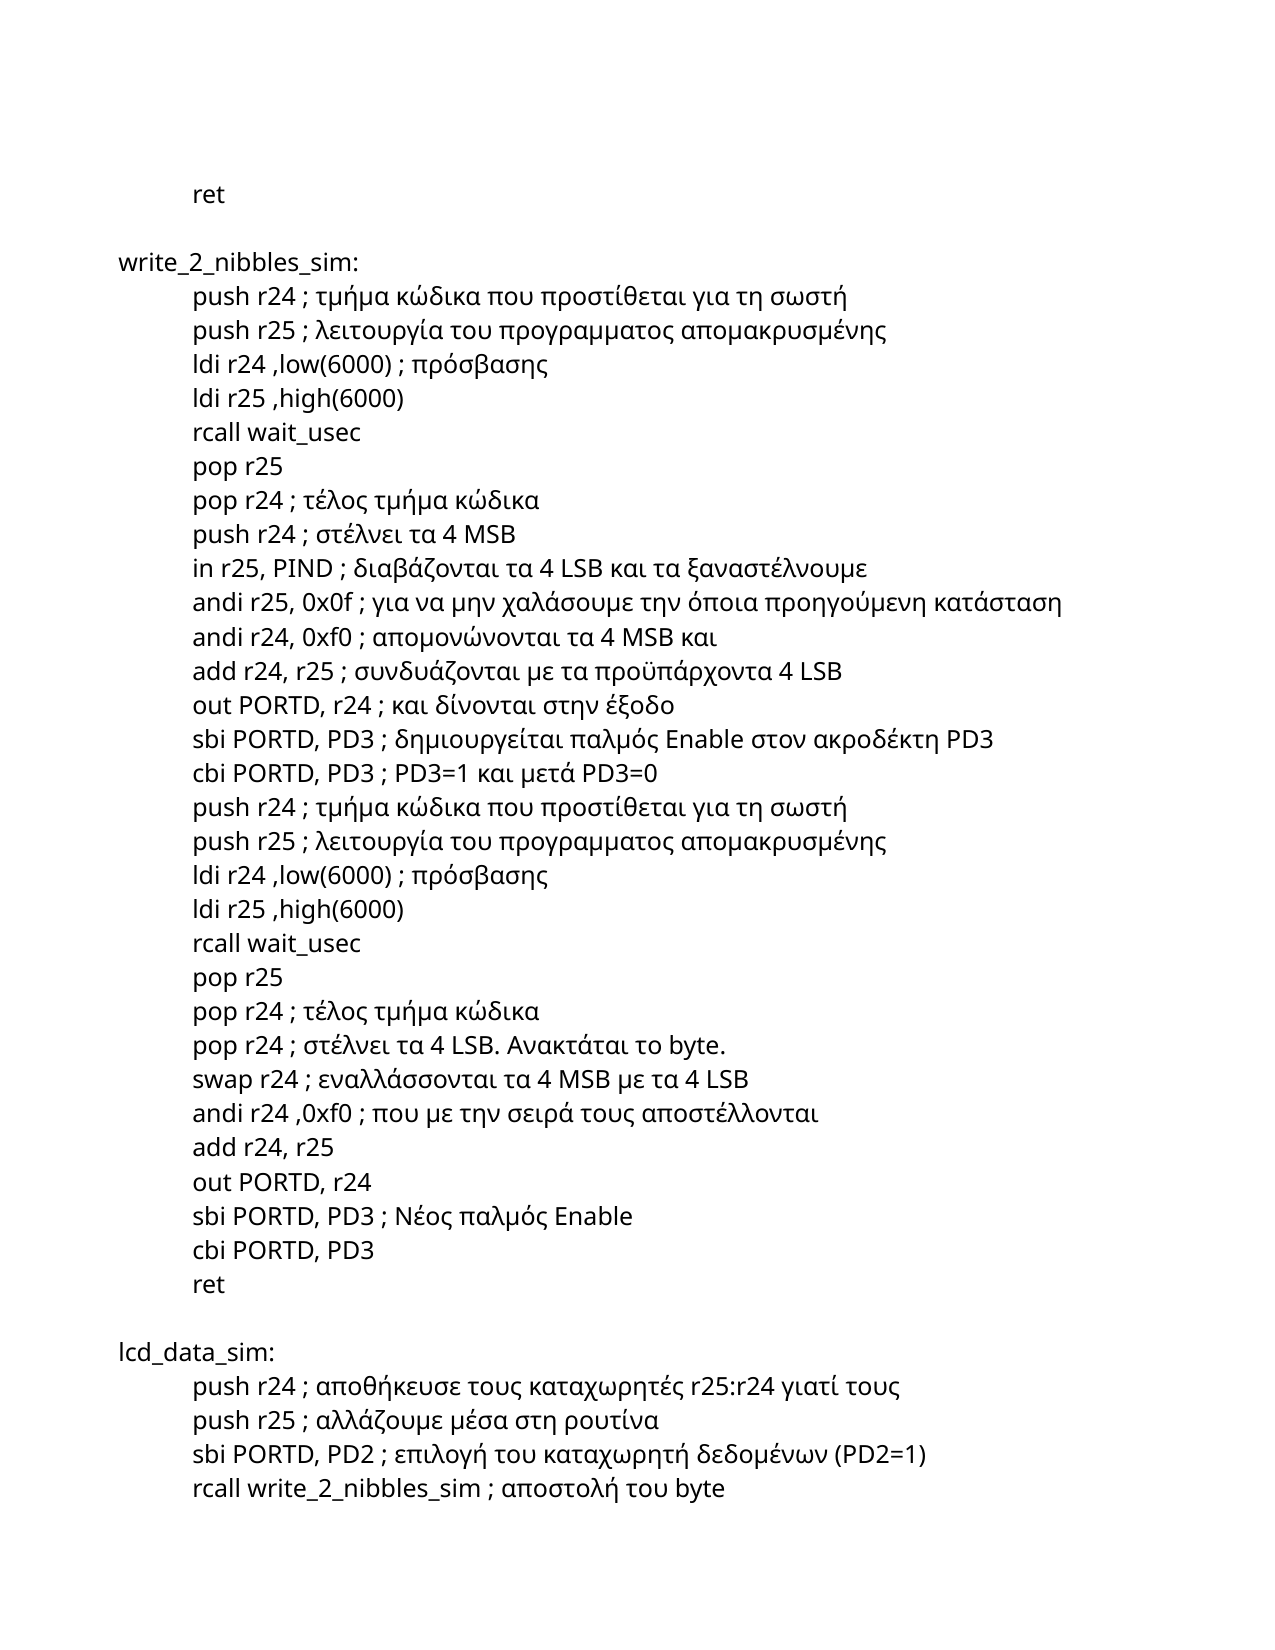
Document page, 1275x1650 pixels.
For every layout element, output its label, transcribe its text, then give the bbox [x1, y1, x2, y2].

text andi r24, 0xf0 ; απομονώνονται τα 4 MSB και [118, 619, 1157, 653]
text ldi r24 ,low(6000) ; πρόσβασης [118, 347, 1157, 381]
text push r25 ; λειτουργία του προγραμματος απομακρυσμένης [118, 823, 1157, 858]
text pop r25 [118, 960, 1157, 994]
text swap r24 ; εναλλάσσονται τα 4 MSB με τα 4 LSB [118, 1062, 1157, 1096]
text add r24, r25 ; συνδυάζονται με τα προϋπάρχοντα 4 LSB [118, 653, 1157, 687]
text pop r24 ; τέλος τμήμα κώδικα [118, 994, 1157, 1028]
text in r25, PIND ; διαβάζονται τα 4 LSB και τα ξαναστέλνουμε [118, 551, 1157, 585]
text push r24 ; τμήμα κώδικα που προστίθεται για τη σωστή [118, 789, 1157, 823]
text push r25 ; λειτουργία του προγραμματος απομακρυσμένης [118, 313, 1157, 347]
text andi r25, 0x0f ; για να μην χαλάσουμε την όποια προηγούμενη κατάσταση [118, 585, 1157, 619]
text write_2_nibbles_sim: [118, 244, 1157, 278]
text lcd_data_sim: [118, 1334, 1157, 1368]
text ldi r25 ,high(6000) [118, 892, 1157, 926]
text rcall wait_usec [118, 415, 1157, 449]
text push r24 ; τμήμα κώδικα που προστίθεται για τη σωστή [118, 278, 1157, 313]
text ret [118, 176, 1157, 210]
text out PORTD, r24 ; και δίνονται στην έξοδο [118, 687, 1157, 721]
text add r24, r25 [118, 1130, 1157, 1164]
text andi r24 ,0xf0 ; που με την σειρά τους αποστέλλονται [118, 1096, 1157, 1130]
text sbi PORTD, PD3 ; δημιουργείται παλμός Enable στον ακροδέκτη PD3 [118, 721, 1157, 755]
text sbi PORTD, PD2 ; επιλογή του καταχωρητή δεδομένων (PD2=1) [118, 1437, 1157, 1471]
text pop r25 [118, 449, 1157, 483]
text ldi r24 ,low(6000) ; πρόσβασης [118, 858, 1157, 892]
text cbi PORTD, PD3 ; PD3=1 και μετά PD3=0 [118, 755, 1157, 789]
text rcall wait_usec [118, 926, 1157, 960]
text push r24 ; στέλνει τα 4 MSB [118, 517, 1157, 551]
text push r25 ; αλλάζουμε μέσα στη ρουτίνα [118, 1403, 1157, 1437]
text pop r24 ; τέλος τμήμα κώδικα [118, 483, 1157, 517]
text pop r24 ; στέλνει τα 4 LSB. Ανακτάται το byte. [118, 1028, 1157, 1062]
text cbi PORTD, PD3 [118, 1232, 1157, 1266]
text ldi r25 ,high(6000) [118, 381, 1157, 415]
text push r24 ; αποθήκευσε τους καταχωρητές r25:r24 γιατί τους [118, 1368, 1157, 1403]
text ret [118, 1266, 1157, 1300]
text sbi PORTD, PD3 ; Νέος παλμός Enable [118, 1198, 1157, 1232]
text rcall write_2_nibbles_sim ; αποστολή του byte [118, 1471, 1157, 1505]
text out PORTD, r24 [118, 1164, 1157, 1198]
